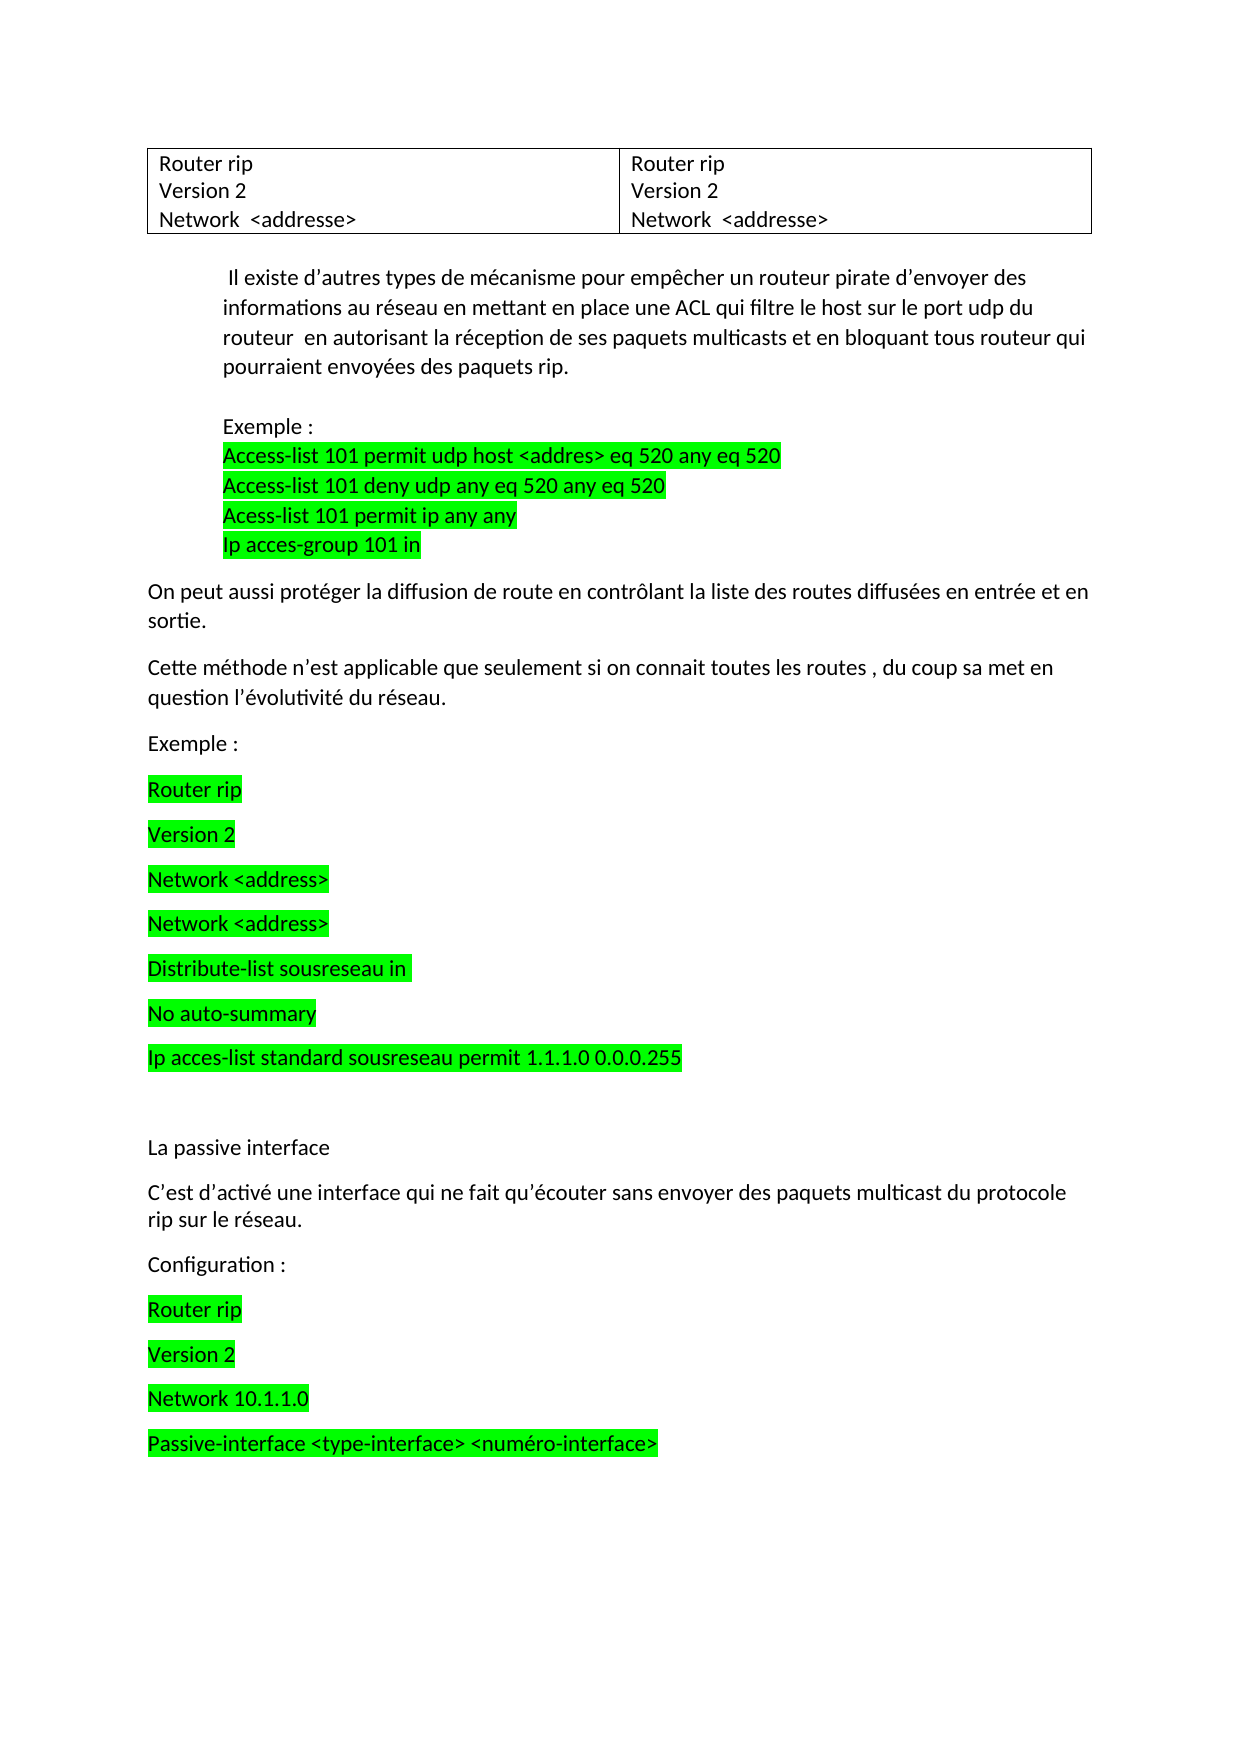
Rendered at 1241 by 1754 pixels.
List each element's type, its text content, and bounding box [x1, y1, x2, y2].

text Version 2 [148, 1340, 1093, 1368]
list Acess-list 101 permit ip any any [223, 501, 1093, 529]
table_cell Router rip Version 2 Network <addresse> [620, 149, 1091, 233]
list Il existe d’autres types de mécanisme pour empêcher un routeur pirate d’envoyer des informations au réseau en mettant en place une ACL qui filtre le host sur le port udp du routeur en autorisant la réception de ses paquets multicasts et en bloquant tous routeur qui pourraient envoyées des paquets rip. [223, 263, 1093, 381]
text On peut aussi protéger la diffusion de route en contrôlant la liste des routes diffusées en entrée et en sortie. [148, 577, 1093, 635]
text Network <address> [148, 909, 1093, 937]
text Network 10.1.1.0 [148, 1384, 1093, 1412]
list Access-list 101 deny udp any eq 520 any eq 520 [223, 471, 1093, 499]
text C’est d’activé une interface qui ne fait qu’écouter sans envoyer des paquets multicast du protocole rip sur le réseau. [148, 1178, 1093, 1234]
text Cette méthode n’est applicable que seulement si on connait toutes les routes , du coup sa met en question l’évolutivité du réseau. [148, 653, 1093, 711]
text La passive interface [148, 1133, 1093, 1161]
text Network <address> [148, 865, 1093, 893]
text Router rip [148, 775, 1093, 803]
list Access-list 101 permit udp host <addres> eq 520 any eq 520 [223, 442, 1093, 469]
text Ip acces-list standard sousreseau permit 1.1.1.0 0.0.0.255 [148, 1043, 1093, 1072]
list Exemple : [223, 412, 1093, 440]
text Passive-interface <type-interface> <numéro-interface> [148, 1429, 1093, 1457]
text Version 2 [148, 820, 1093, 848]
table_cell Router rip Version 2 Network <addresse> [148, 149, 619, 233]
text Exemple : [148, 729, 1093, 757]
text No auto-summary [148, 999, 1093, 1027]
list Ip acces-group 101 in [223, 531, 1093, 559]
text Router rip [148, 1295, 1093, 1323]
text Distribute-list sousreseau in [148, 954, 1093, 982]
text Configuration : [148, 1250, 1093, 1278]
